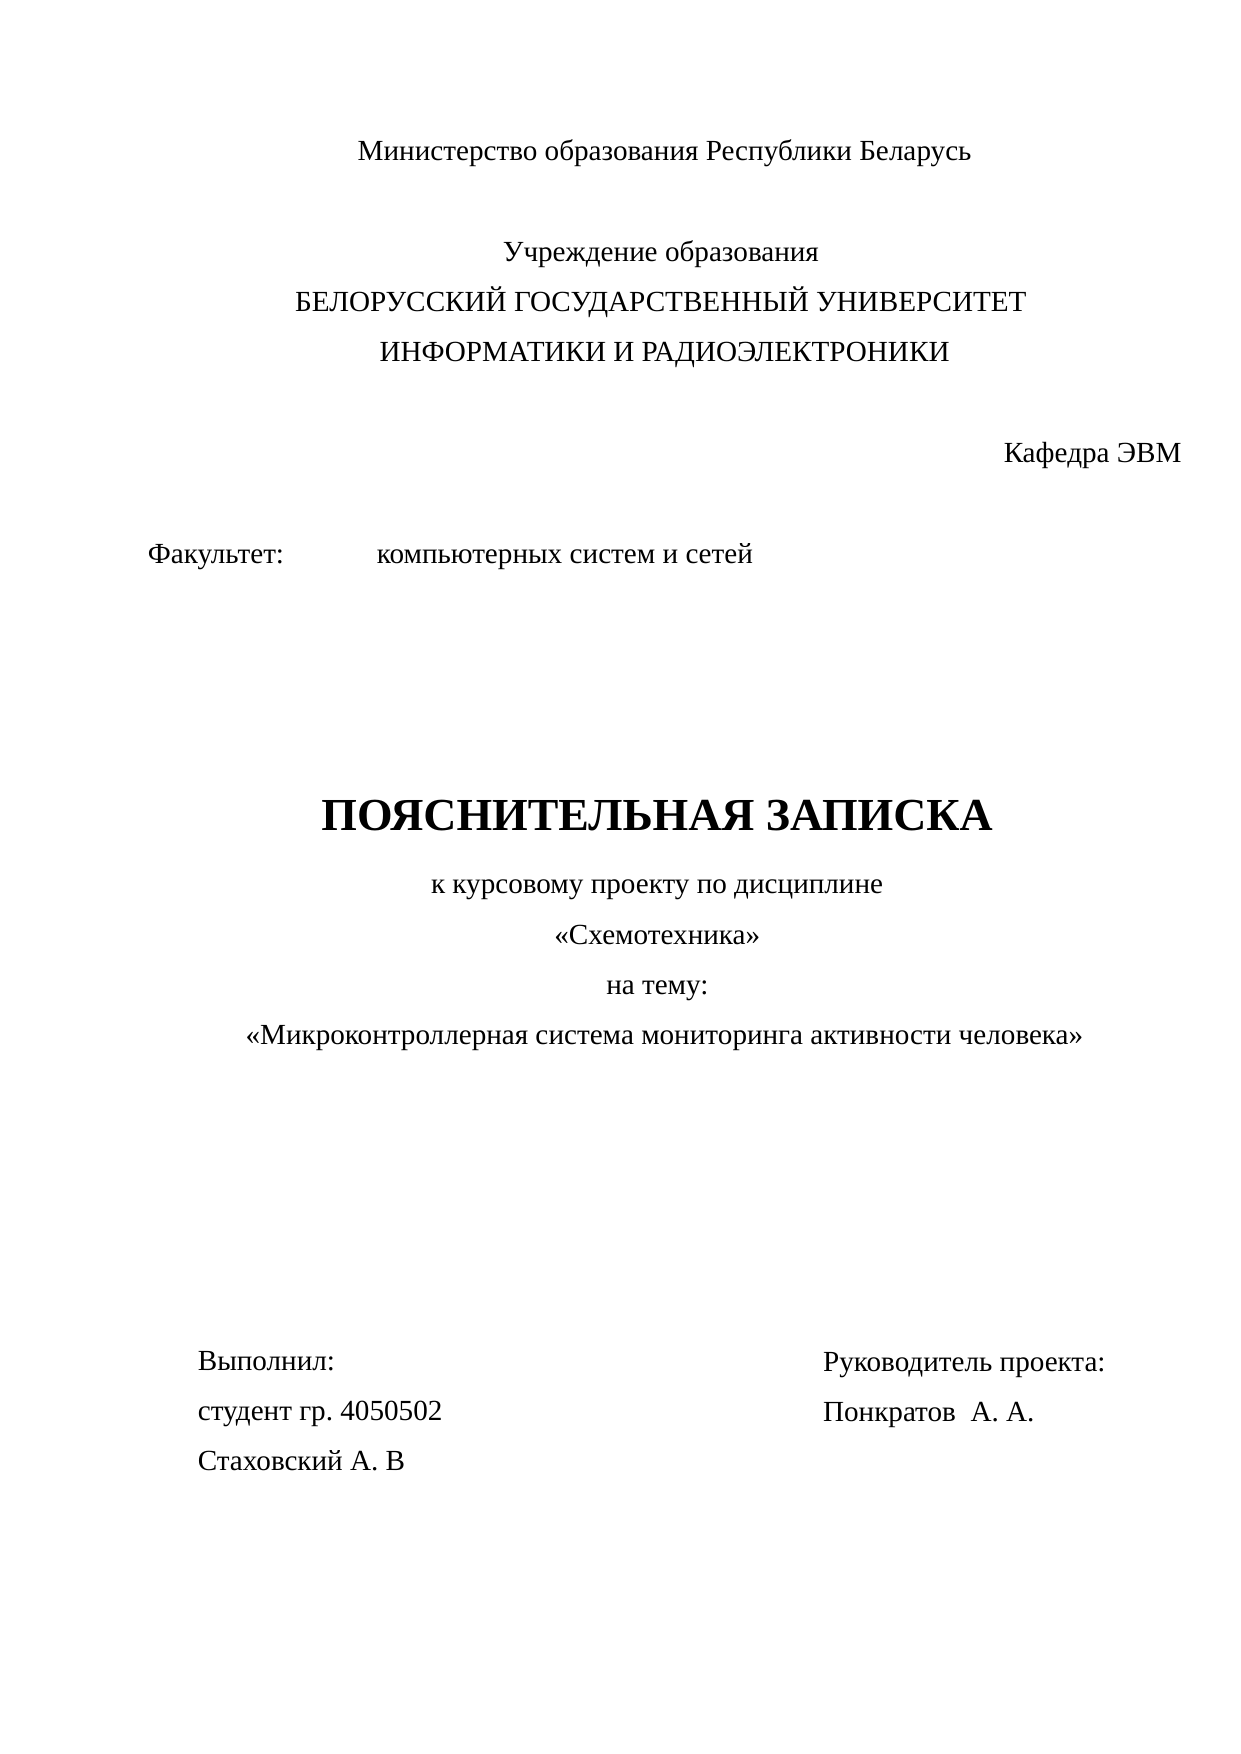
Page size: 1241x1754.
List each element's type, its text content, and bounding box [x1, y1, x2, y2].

text Выполнил: [198, 1343, 510, 1376]
text БЕЛОРУССКИЙ ГОСУДАРСТВЕННЫЙ УНИВЕРСИТЕТ [148, 284, 1181, 318]
text ИНФОРМАТИКИ И РАДИОЭЛЕКТРОНИКИ [148, 334, 1181, 368]
text к курсовому проекту по дисциплине [133, 866, 1181, 900]
text Факультет: компьютерных систем и сетей [148, 536, 1181, 569]
text Стаховский А. В [198, 1443, 510, 1477]
text Понкратов А. А. [823, 1394, 1111, 1427]
text ПОЯСНИТЕЛЬНАЯ ЗАПИСКА [133, 787, 1181, 840]
text на тему: [133, 967, 1181, 1001]
text Министерство образования Республики Беларусь [148, 133, 1181, 167]
text Учреждение образования [148, 234, 1181, 267]
text Руководитель проекта: [823, 1344, 1111, 1377]
text студент гр. 4050502 [198, 1393, 510, 1427]
text «Схемотехника» [133, 917, 1181, 950]
text Кафедра ЭВМ [148, 435, 1181, 469]
text «Микроконтроллерная система мониторинга активности человека» [148, 1017, 1181, 1051]
